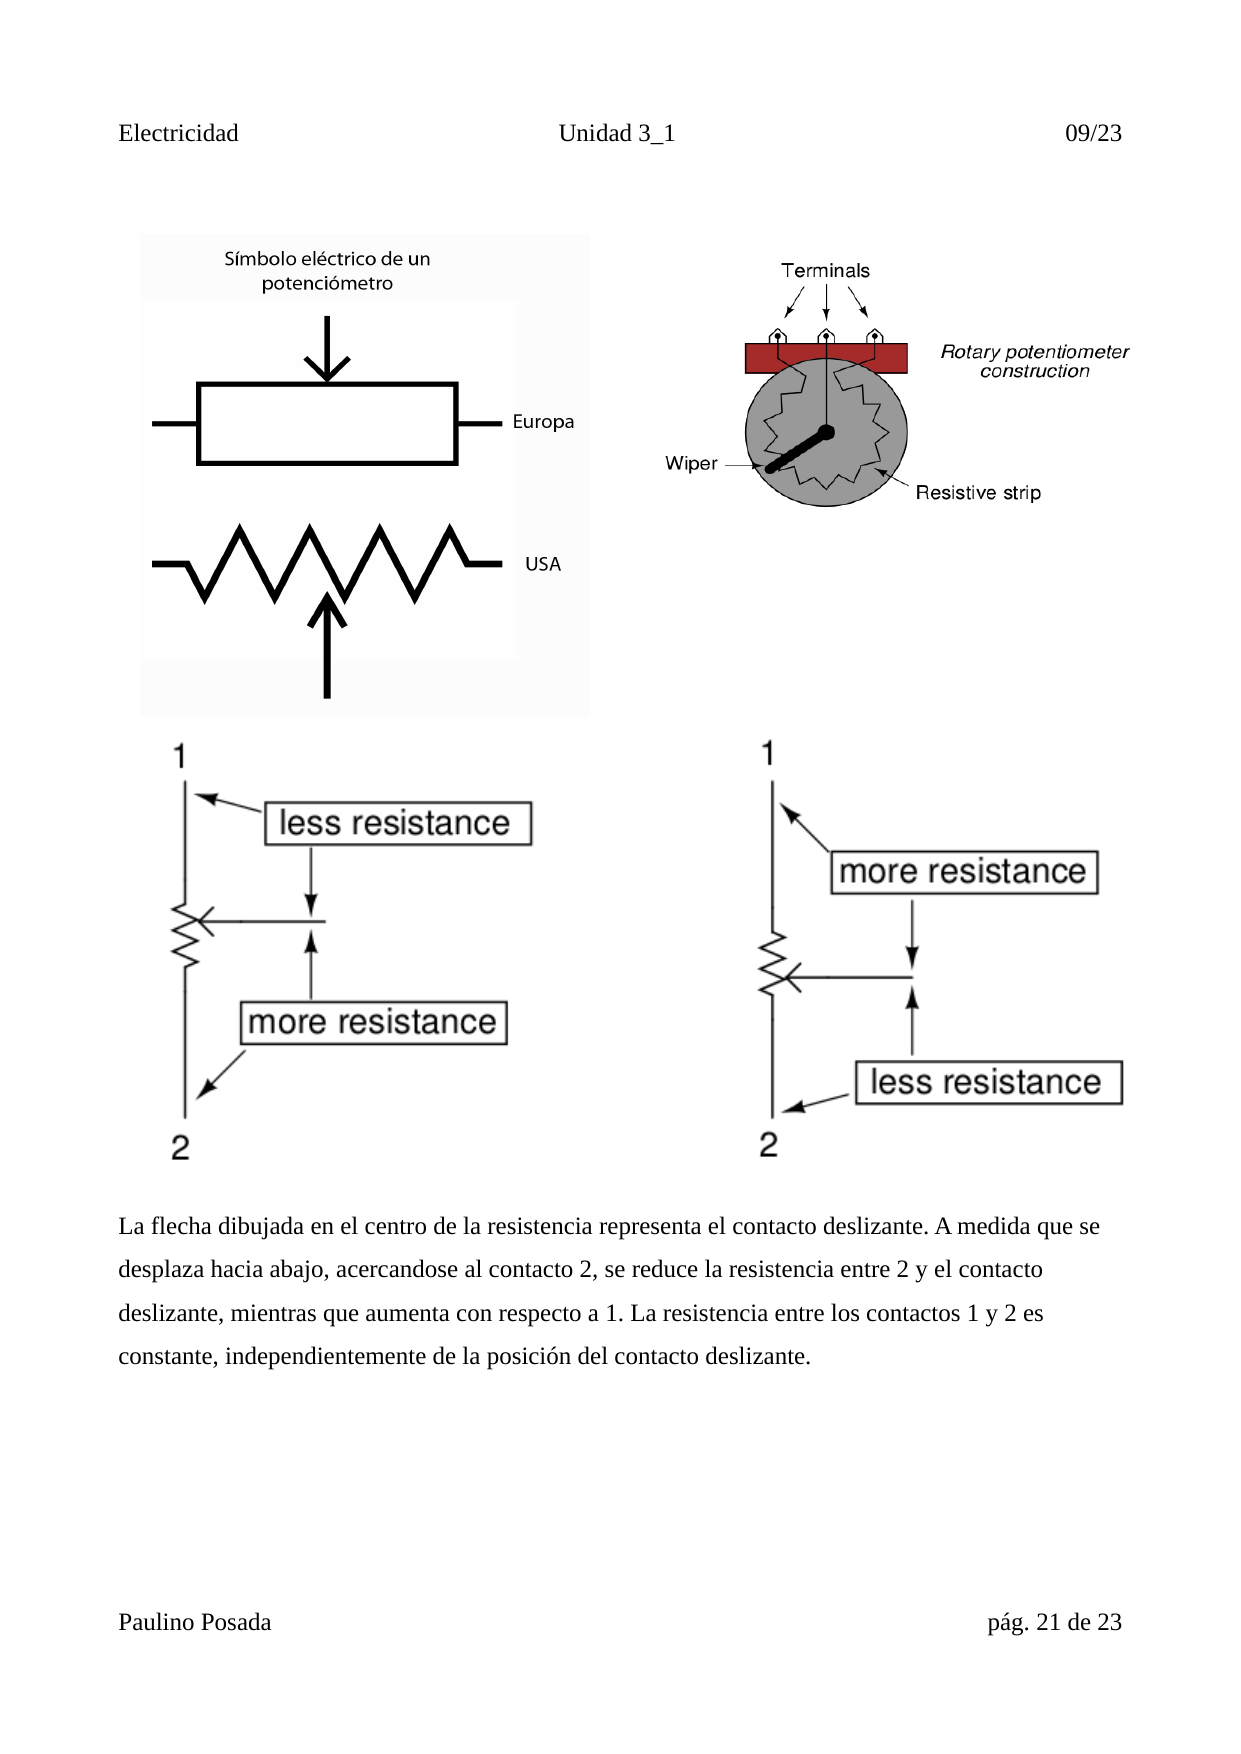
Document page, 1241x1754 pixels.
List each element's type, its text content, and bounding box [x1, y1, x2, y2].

picture [138, 727, 1143, 1184]
text La flecha dibujada en el centro de la resistencia representa el contacto deslizante. A medida que se desplaza hacia abajo, acercandose al contacto 2, se reduce la resistencia entre 2 y el contacto deslizante, mientras que aumenta con respecto a 1. La resistencia entre los contactos 1 y 2 es constante, independientemente de la posición del contacto deslizante. [118, 1211, 1122, 1369]
picture [140, 234, 590, 716]
picture [621, 252, 1147, 524]
